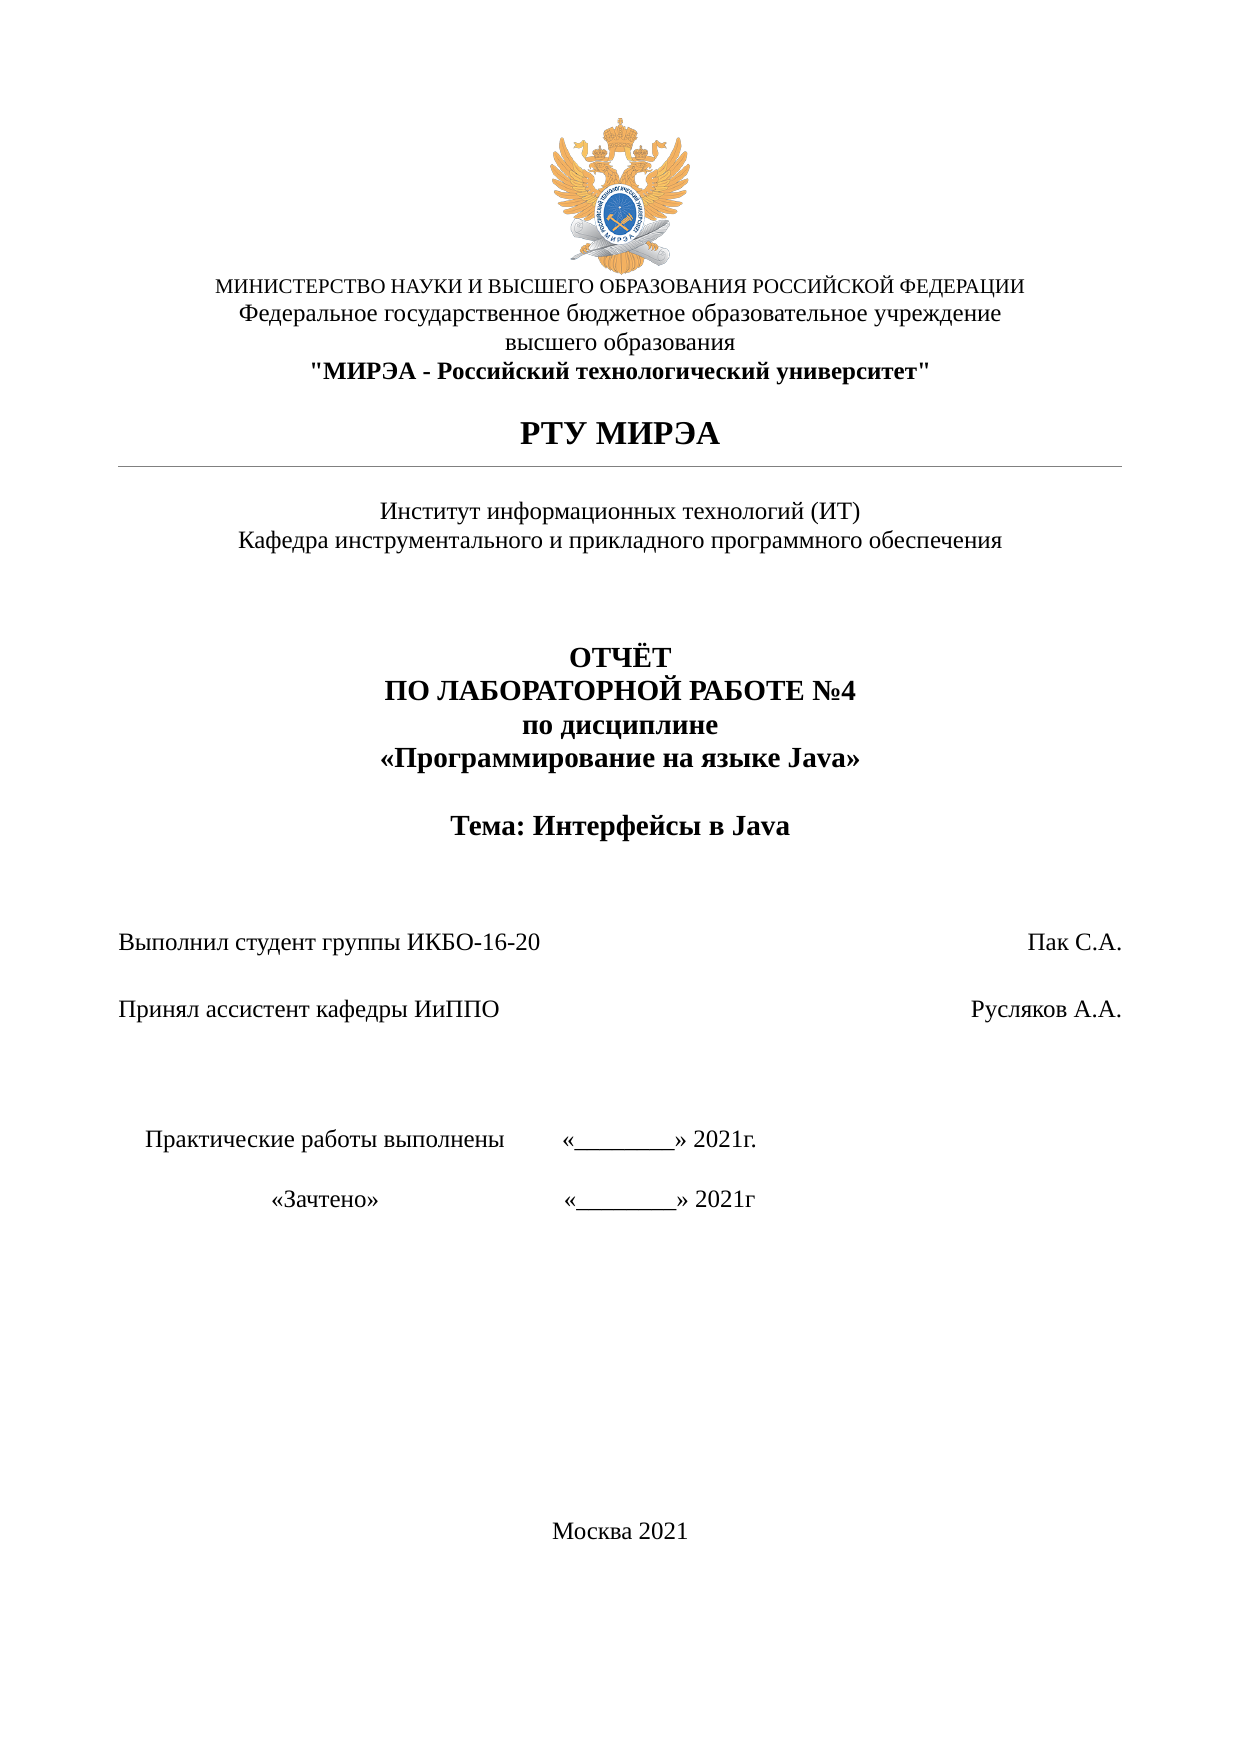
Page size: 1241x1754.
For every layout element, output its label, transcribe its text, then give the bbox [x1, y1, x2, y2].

text Кафедра инструментального и прикладного программного обеспечения [118, 525, 1122, 554]
table_header [787, 1109, 1122, 1168]
picture [542, 118, 699, 275]
text ОТЧЁТ [118, 640, 1122, 673]
text Институт информационных технологий (ИТ) [118, 496, 1122, 525]
table_cell Принял ассистент кафедры ИиППО [118, 956, 548, 1023]
table_cell [549, 956, 787, 1023]
text РТУ МИРЭА [118, 413, 1122, 452]
text по дисциплине [118, 707, 1122, 741]
text МИНИСТЕРСТВО НАУКИ И ВЫСШЕГО ОБРАЗОВАНИЯ РОССИЙСКОЙ ФЕДЕРАЦИИ [118, 118, 1122, 298]
table_cell «________» 2021г [531, 1169, 787, 1228]
table_cell [787, 1169, 1122, 1228]
table_header «________» 2021г. [531, 1109, 787, 1168]
table_header Выполнил студент группы ИКБО-16-20 [118, 928, 548, 956]
text ПО ЛАБОРАТОРНОЙ РАБОТЕ №4 [118, 673, 1122, 707]
table_header Практические работы выполнены [118, 1109, 531, 1168]
table_header [549, 928, 787, 956]
table_header Пак С.А. [787, 928, 1122, 956]
text Тема: Интерфейсы в Java [118, 808, 1122, 841]
text «Программирование на языке Java» [118, 741, 1122, 774]
text Федеральное государственное бюджетное образовательное учреждение [118, 298, 1122, 327]
table_cell «Зачтено» [118, 1169, 531, 1228]
text Москва 2021 [118, 1516, 1122, 1544]
table_cell Русляков А.А. [787, 956, 1122, 1023]
text высшего образования [118, 327, 1122, 356]
text "МИРЭА - Российский технологический университет" [118, 356, 1122, 385]
